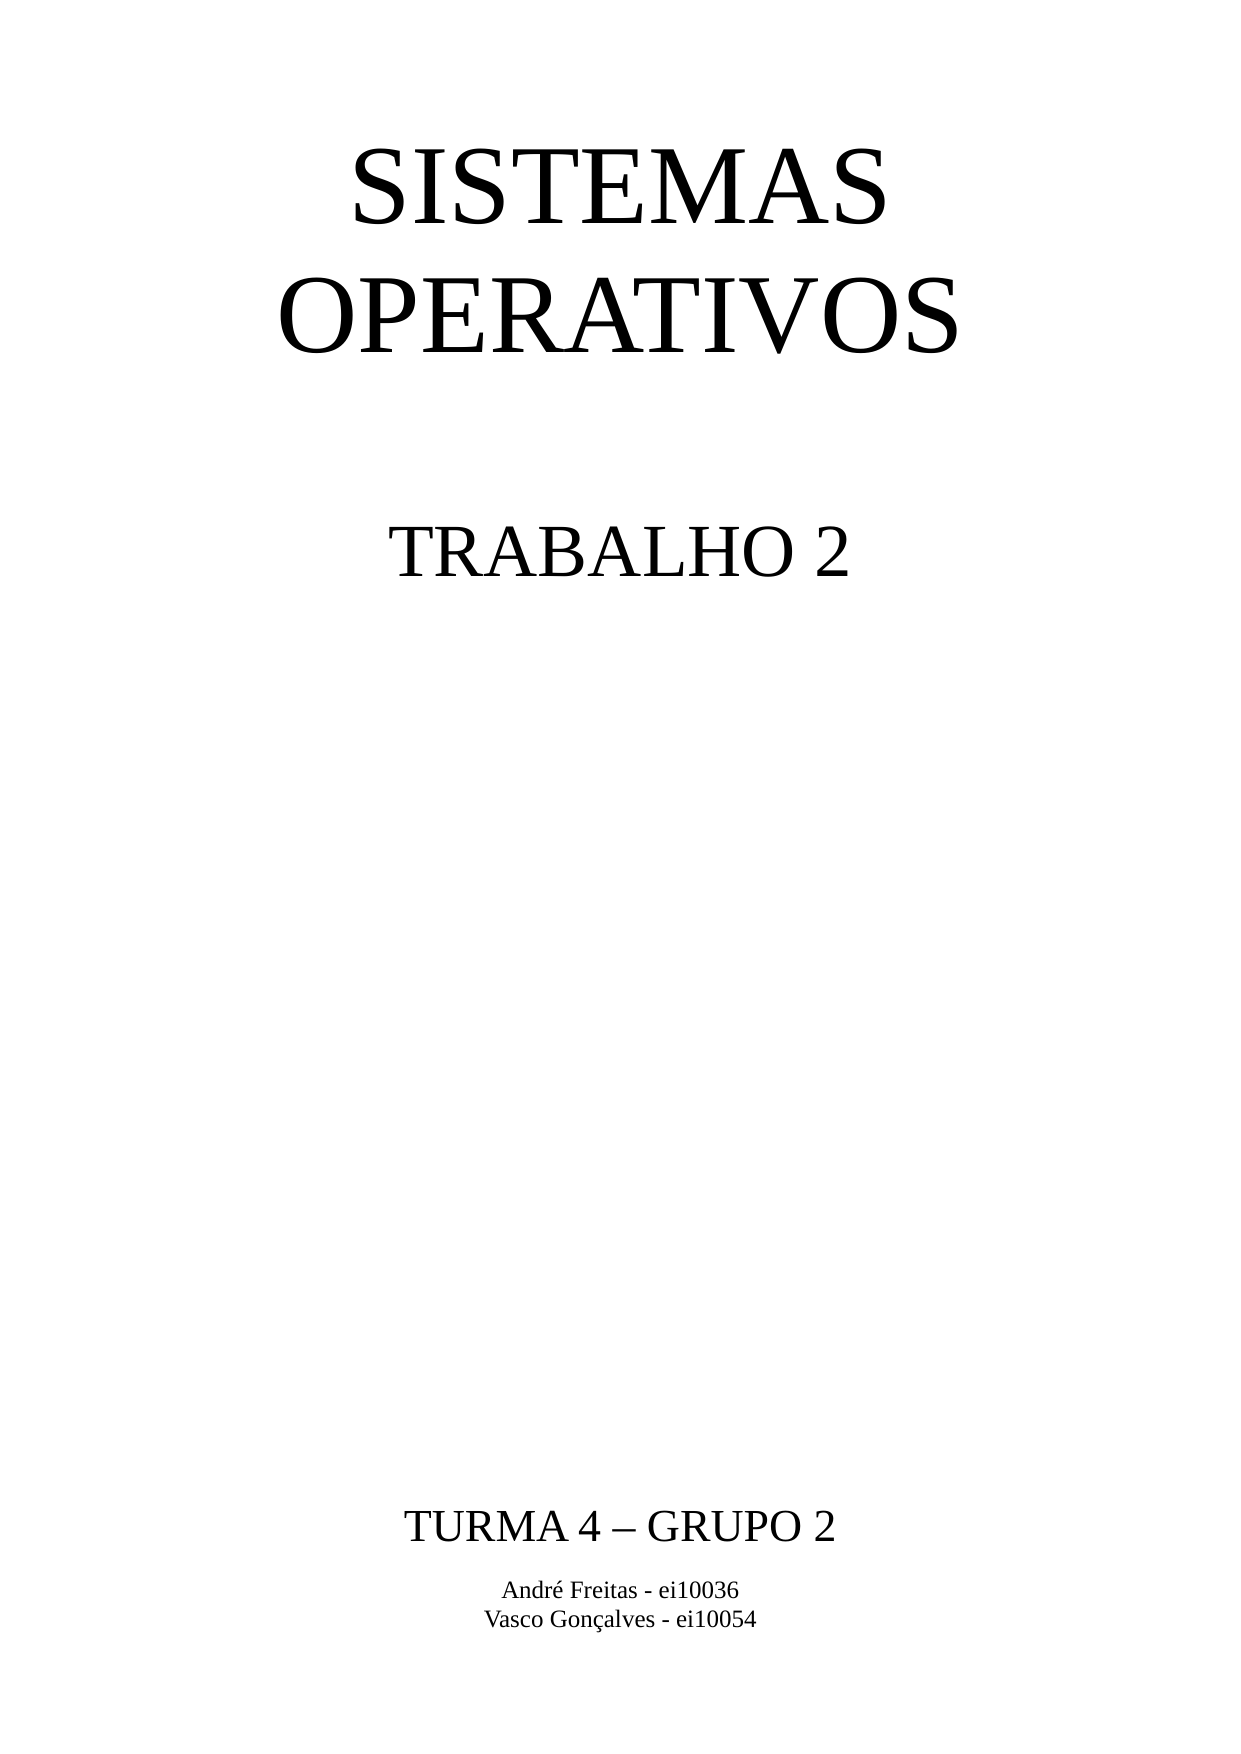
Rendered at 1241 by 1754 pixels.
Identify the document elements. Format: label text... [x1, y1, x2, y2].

text Vasco Gonçalves - ei10054 [118, 1604, 1122, 1632]
text SISTEMAS OPERATIVOS [118, 118, 1122, 377]
text TURMA 4 – GRUPO 2 [118, 1498, 1122, 1551]
text TRABALHO 2 [118, 506, 1122, 592]
text André Freitas - ei10036 [118, 1575, 1122, 1604]
